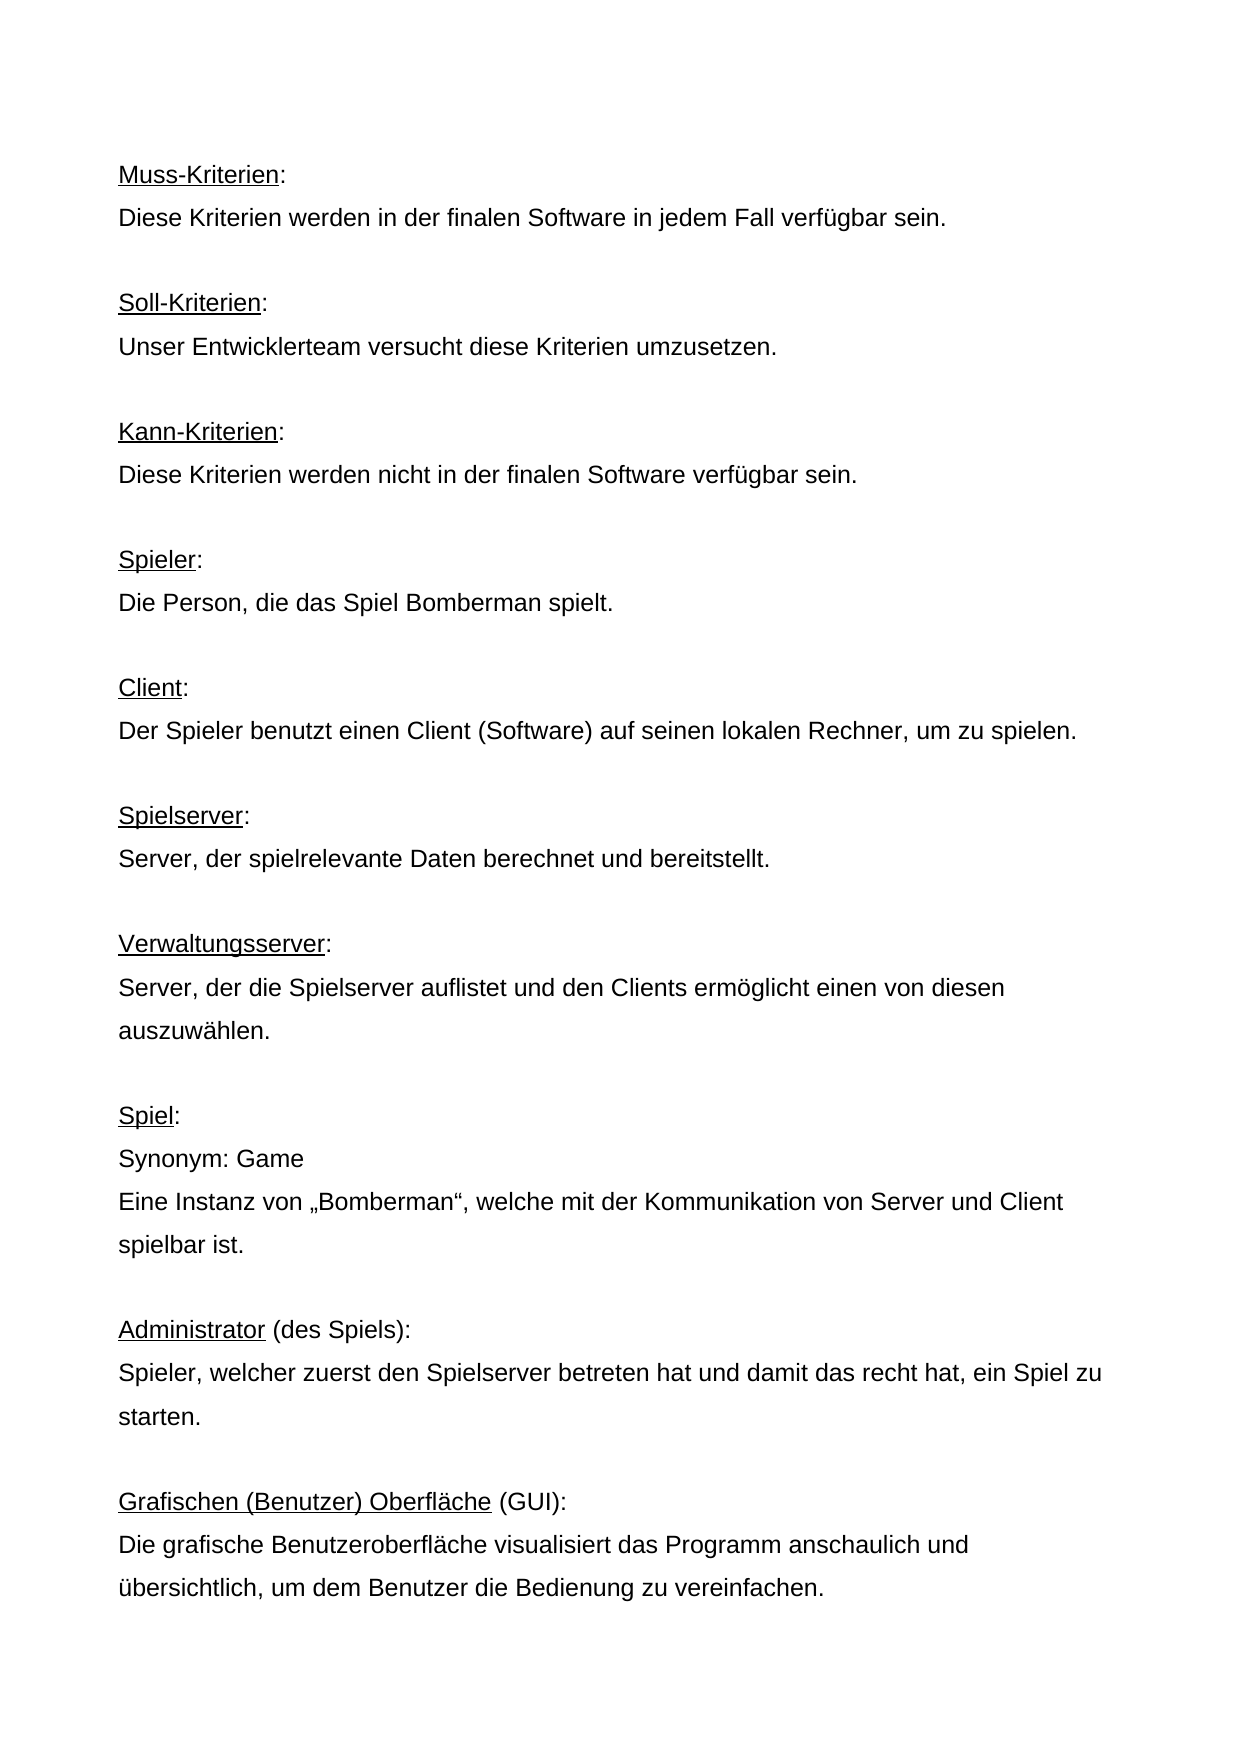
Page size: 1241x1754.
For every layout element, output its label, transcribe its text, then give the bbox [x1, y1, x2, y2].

text Synonym: Game [118, 1144, 1122, 1173]
text Eine Instanz von „Bomberman“, welche mit der Kommunikation von Server und Client spielbar ist. [118, 1187, 1122, 1259]
text Soll-Kriterien: [118, 288, 1122, 317]
text Kann-Kriterien: Diese Kriterien werden nicht in der finalen Software verfügbar sein. [118, 417, 1122, 488]
text Unser Entwicklerteam versucht diese Kriterien umzusetzen. [118, 331, 1122, 360]
text Verwaltungsserver: Server, der die Spielserver auflistet und den Clients ermöglicht einen von diesen auszuwählen. [118, 929, 1122, 1044]
text Server, der spielrelevante Daten berechnet und bereitstellt. [118, 844, 1122, 873]
text Spiel: [118, 1101, 1122, 1129]
text Client: [118, 673, 1122, 702]
text Spielserver: [118, 801, 1122, 830]
text Administrator (des Spiels): Spieler, welcher zuerst den Spielserver betreten hat und damit das recht hat, ein Spiel zu starten. [118, 1315, 1122, 1430]
text Diese Kriterien werden in der finalen Software in jedem Fall verfügbar sein. [118, 203, 1122, 232]
text Die Person, die das Spiel Bomberman spielt. [118, 588, 1122, 617]
text Der Spieler benutzt einen Client (Software) auf seinen lokalen Rechner, um zu spielen. [118, 716, 1122, 745]
text Muss-Kriterien: [118, 160, 1122, 189]
text Grafischen (Benutzer) Oberfläche (GUI): Die grafische Benutzeroberfläche visualisiert das Programm anschaulich und übersichtlich, um dem Benutzer die Bedienung zu vereinfachen. [118, 1487, 1122, 1602]
text Spieler: [118, 545, 1122, 573]
